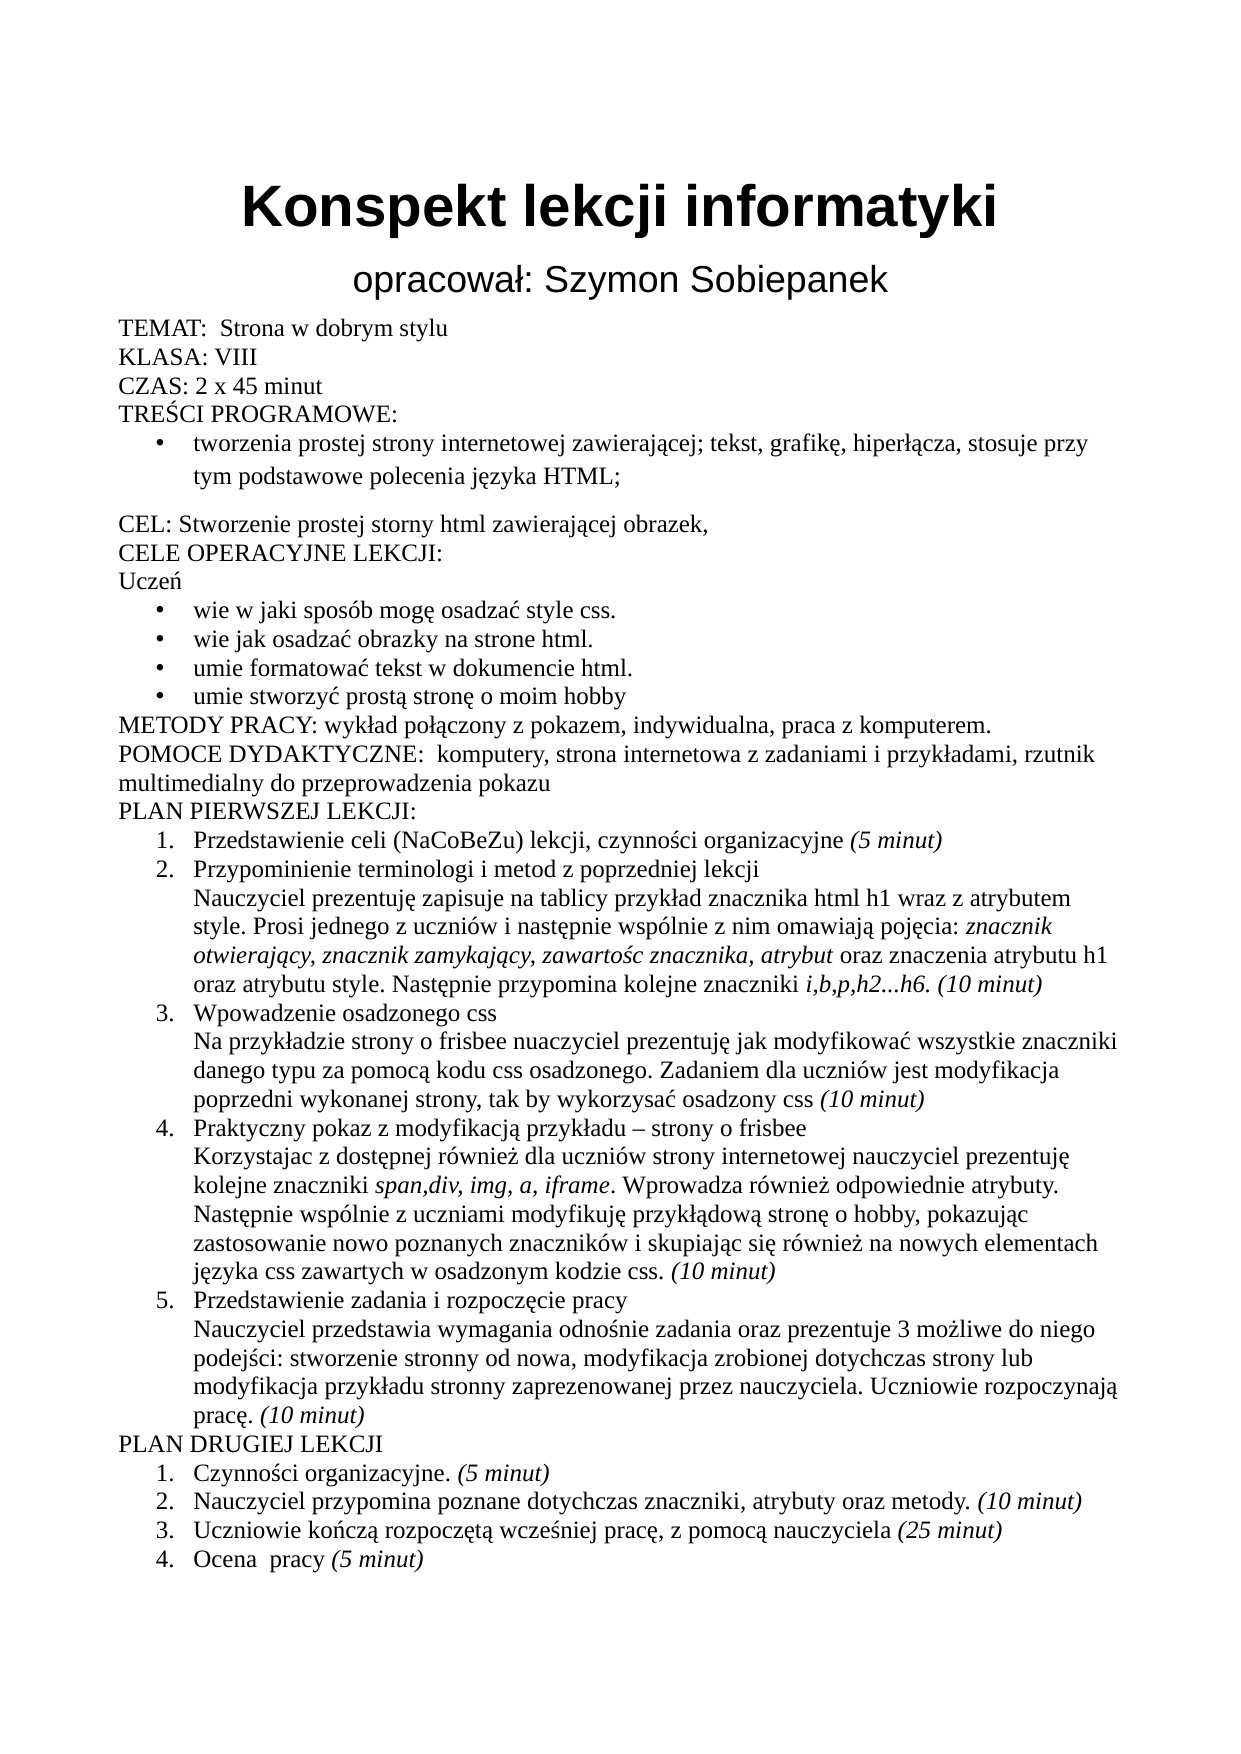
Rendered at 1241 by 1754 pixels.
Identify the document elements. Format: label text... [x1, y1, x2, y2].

text CEL: Stworzenie prostej storny html zawierającej obrazek, [118, 509, 1122, 538]
text TREŚCI PROGRAMOWE: [118, 399, 1122, 428]
text CELE OPERACYJNE LEKCJI: [118, 538, 1122, 566]
list Uczniowie kończą rozpoczętą wcześniej pracę, z pomocą nauczyciela (25 minut) [156, 1515, 1122, 1544]
text TEMAT: Strona w dobrym stylu [118, 313, 1122, 342]
subtitle opracował: Szymon Sobiepanek [118, 258, 1122, 301]
text PLAN PIERWSZEJ LEKCJI: [118, 796, 1122, 825]
list Na przykładzie strony o frisbee nuaczyciel prezentuję jak modyfikować wszystkie znaczniki danego typu za pomocą kodu css osadzonego. Zadaniem dla uczniów jest modyfikacja poprzedni wykonanej strony, tak by wykorzysać osadzony css (10 minut) [156, 1026, 1122, 1113]
text CZAS: 2 x 45 minut [118, 371, 1122, 399]
list Przedstawienie celi (NaCoBeZu) lekcji, czynności organizacyjne (5 minut) [156, 825, 1122, 854]
list Przypominienie terminologi i metod z poprzedniej lekcji [156, 854, 1122, 883]
list Korzystajac z dostępnej również dla uczniów strony internetowej nauczyciel prezentuję kolejne znaczniki span,div, img, a, iframe. Wprowadza również odpowiednie atrybuty. Następnie wspólnie z uczniami modyfikuję przykłądową stronę o hobby, pokazując zastosowanie nowo poznanych znaczników i skupiając się również na nowych elementach języka css zawartych w osadzonym kodzie css. (10 minut) [156, 1141, 1122, 1285]
text METODY PRACY: wykład połączony z pokazem, indywidualna, praca z komputerem. [118, 710, 1122, 739]
list tworzenia prostej strony internetowej zawierającej; tekst, grafikę, hiperłącza, stosuje przy tym podstawowe polecenia języka HTML; [156, 428, 1122, 490]
text PLAN DRUGIEJ LEKCJI [118, 1429, 1122, 1458]
list Ocena pracy (5 minut) [156, 1544, 1122, 1573]
list wie jak osadzać obrazky na strone html. [156, 624, 1122, 653]
text Uczeń [118, 566, 1122, 595]
list umie formatować tekst w dokumencie html. [156, 653, 1122, 681]
list Nauczyciel przedstawia wymagania odnośnie zadania oraz prezentuje 3 możliwe do niego podejści: stworzenie stronny od nowa, modyfikacja zrobionej dotychczas strony lub modyfikacja przykładu stronny zaprezenowanej przez nauczyciela. Uczniowie rozpoczynają pracę. (10 minut) [156, 1314, 1122, 1429]
list Nauczyciel przypomina poznane dotychczas znaczniki, atrybuty oraz metody. (10 minut) [156, 1486, 1122, 1515]
list umie stworzyć prostą stronę o moim hobby [156, 681, 1122, 710]
list Nauczyciel prezentuję zapisuje na tablicy przykład znacznika html h1 wraz z atrybutem style. Prosi jednego z uczniów i następnie wspólnie z nim omawiają pojęcia: znacznik otwierający, znacznik zamykający, zawartośc znacznika, atrybut oraz znaczenia atrybutu h1 oraz atrybutu style. Następnie przypomina kolejne znaczniki i,b,p,h2...h6. (10 minut) [156, 883, 1122, 998]
title Konspekt lekcji informatyki [118, 172, 1122, 239]
list Czynności organizacyjne. (5 minut) [156, 1458, 1122, 1486]
list wie w jaki sposób mogę osadzać style css. [156, 595, 1122, 624]
list Przedstawienie zadania i rozpoczęcie pracy [156, 1285, 1122, 1314]
text POMOCE DYDAKTYCZNE: komputery, strona internetowa z zadaniami i przykładami, rzutnik multimedialny do przeprowadzenia pokazu [118, 739, 1122, 796]
list Wpowadzenie osadzonego css [156, 998, 1122, 1026]
text KLASA: VIII [118, 342, 1122, 371]
list Praktyczny pokaz z modyfikacją przykładu – strony o frisbee [156, 1113, 1122, 1141]
